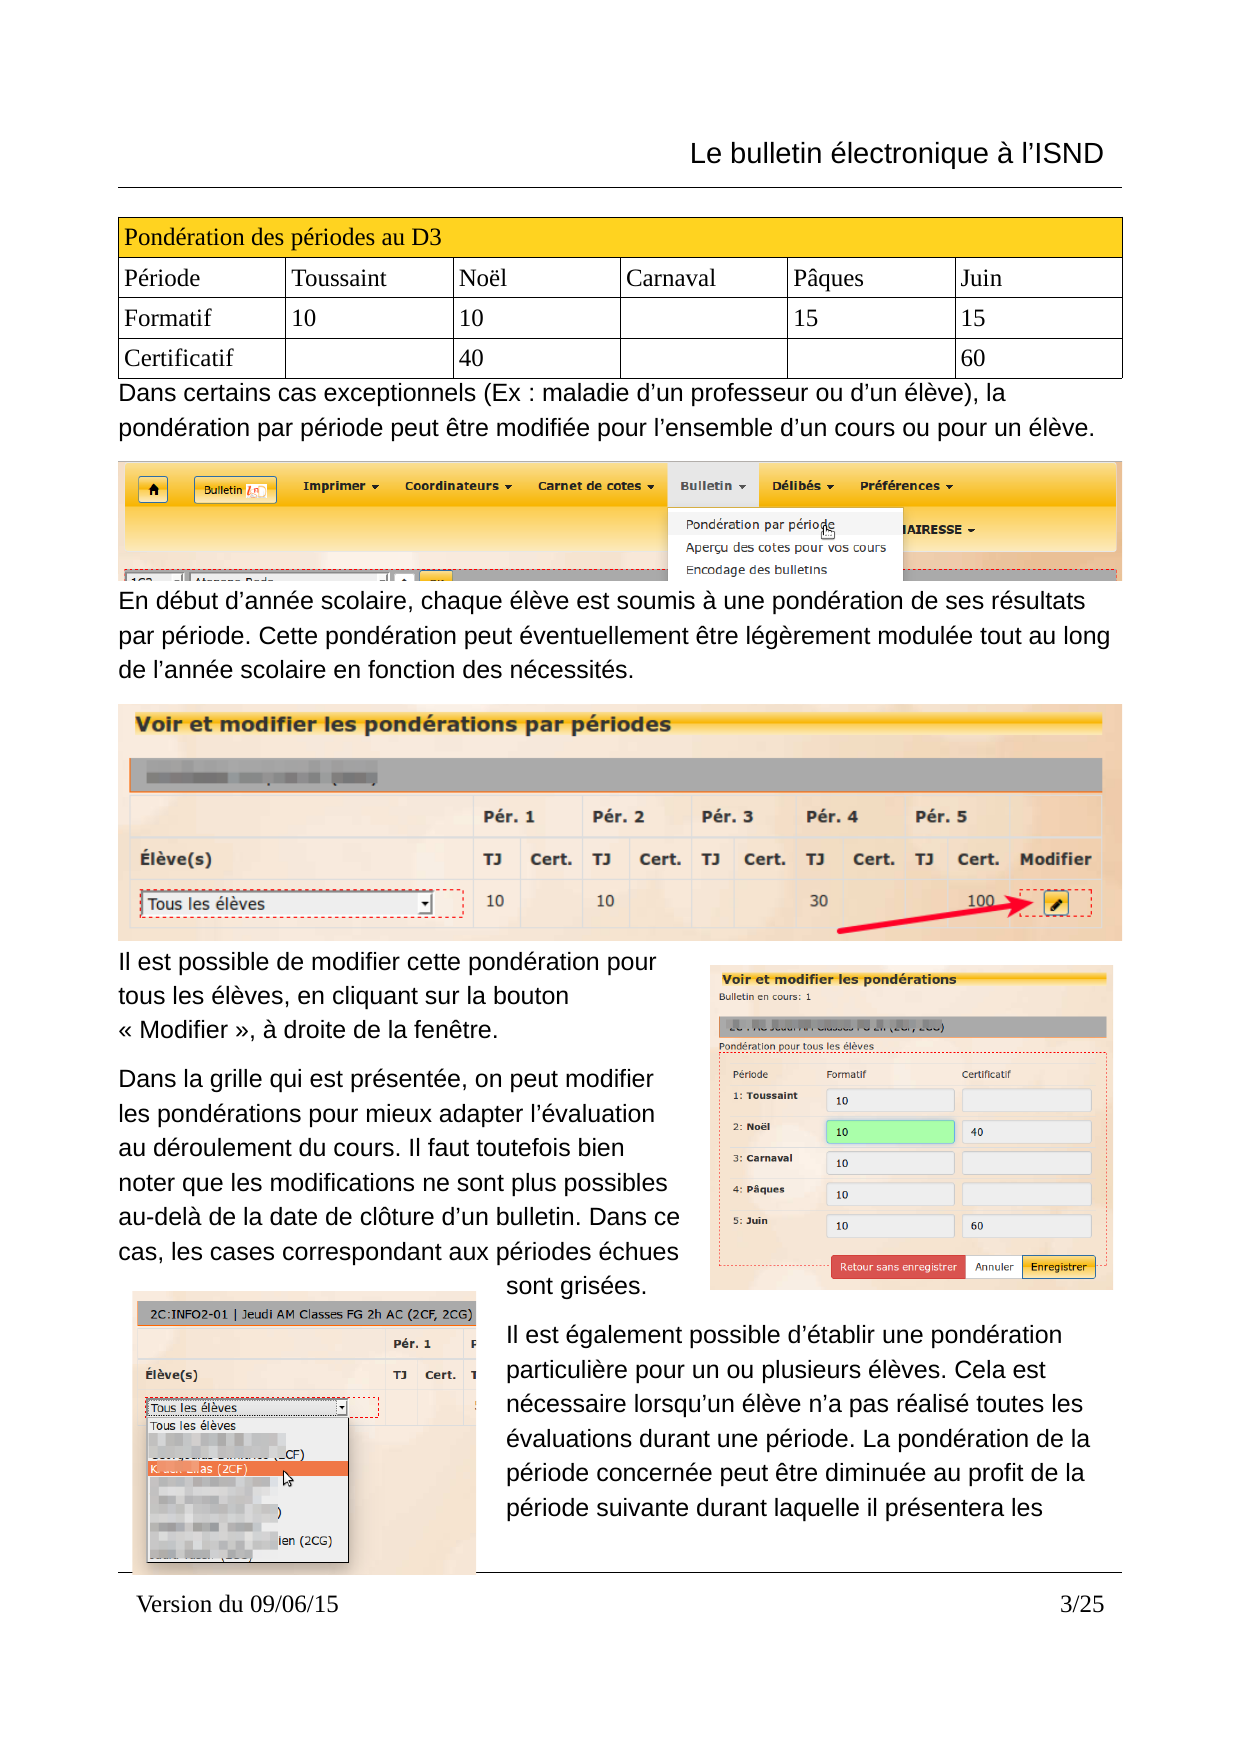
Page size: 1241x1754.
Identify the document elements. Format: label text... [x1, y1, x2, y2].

text Dans la grille qui est présentée, on peut modifier les pondérations pour mieux adapter l’évaluation au déroulement du cours. Il faut toutefois bien noter que les modifications ne sont plus possibles au-delà de la date de clôture d’un bulletin. Dans ce cas, les cases correspondant aux périodes échues sont grisées. [118, 1064, 1122, 1300]
text Il est également possible d’établir une pondération particulière pour un ou plusieurs élèves. Cela est nécessaire lorsqu’un élève n’a pas réalisé toutes les évaluations durant une période. La pondération de la période concernée peut être diminuée au profit de la période suivante durant laquelle il présentera les [477, 1320, 1122, 1522]
table_cell Certificatif [119, 339, 285, 378]
table_cell Formatif [119, 298, 285, 338]
picture [118, 704, 1123, 941]
table_cell Juin [956, 258, 1122, 297]
table_cell Toussaint [286, 258, 453, 297]
table_cell [286, 339, 453, 378]
table_cell 40 [454, 339, 620, 378]
table_cell Période [119, 258, 285, 297]
table_header Pondération des périodes au D3 [119, 218, 1122, 257]
table_cell 15 [788, 298, 955, 338]
table_cell Pâques [788, 258, 955, 297]
table_cell 60 [956, 339, 1122, 378]
table_cell 10 [454, 298, 620, 338]
table_cell 10 [286, 298, 453, 338]
picture [710, 965, 1114, 1290]
picture [118, 461, 1123, 581]
table_cell Carnaval [621, 258, 787, 297]
table_cell Noël [454, 258, 620, 297]
table_cell [621, 339, 787, 378]
picture [132, 1291, 477, 1575]
table_cell [788, 339, 955, 378]
table_cell 15 [956, 298, 1122, 338]
text En début d’année scolaire, chaque élève est soumis à une pondération de ses résultats par période. Cette pondération peut éventuellement être légèrement modulée tout au long de l’année scolaire en fonction des nécessités. [118, 581, 1122, 684]
table_cell [621, 298, 787, 338]
text Il est possible de modifier cette pondération pour tous les élèves, en cliquant sur la bouton « Modifier », à droite de la fenêtre. [118, 941, 1122, 1044]
text Dans certains cas exceptionnels (Ex : maladie d’un professeur ou d’un élève), la pondération par période peut être modifiée pour l’ensemble d’un cours ou pour un élève. [118, 379, 1122, 441]
